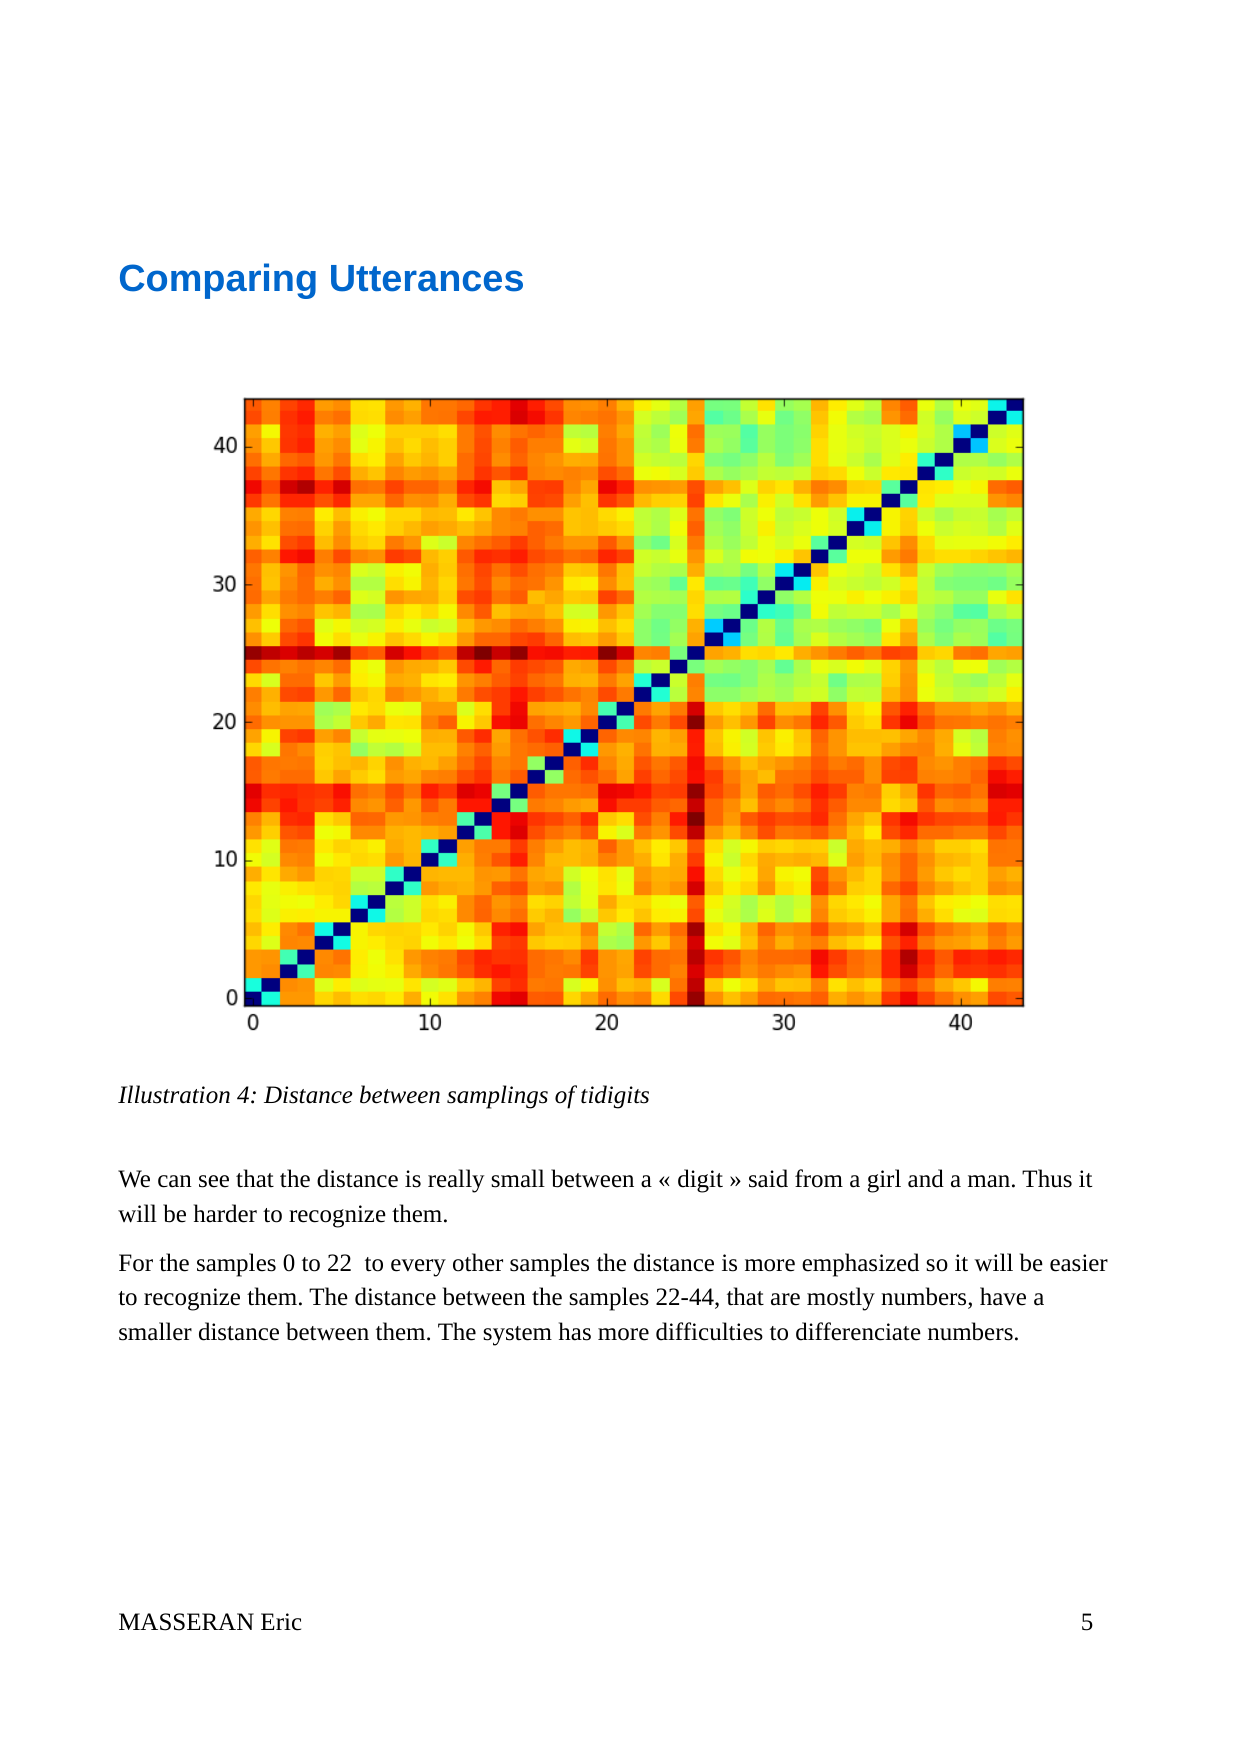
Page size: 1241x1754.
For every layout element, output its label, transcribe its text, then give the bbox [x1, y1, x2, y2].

picture [118, 324, 1123, 1081]
text For the samples 0 to 22 to every other samples the distance is more emphasized so it will be easier to recognize them. The distance between the samples 22-44, that are mostly numbers, have a smaller distance between them. The system has more difficulties to differenciate numbers. [118, 1248, 1122, 1345]
subtitle Comparing Utterances [118, 255, 1122, 299]
text Illustration 4: Distance between samplings of tidigits [118, 1081, 1122, 1109]
text We can see that the distance is really small between a « digit » said from a girl and a man. Thus it will be harder to recognize them. [118, 1164, 1122, 1227]
